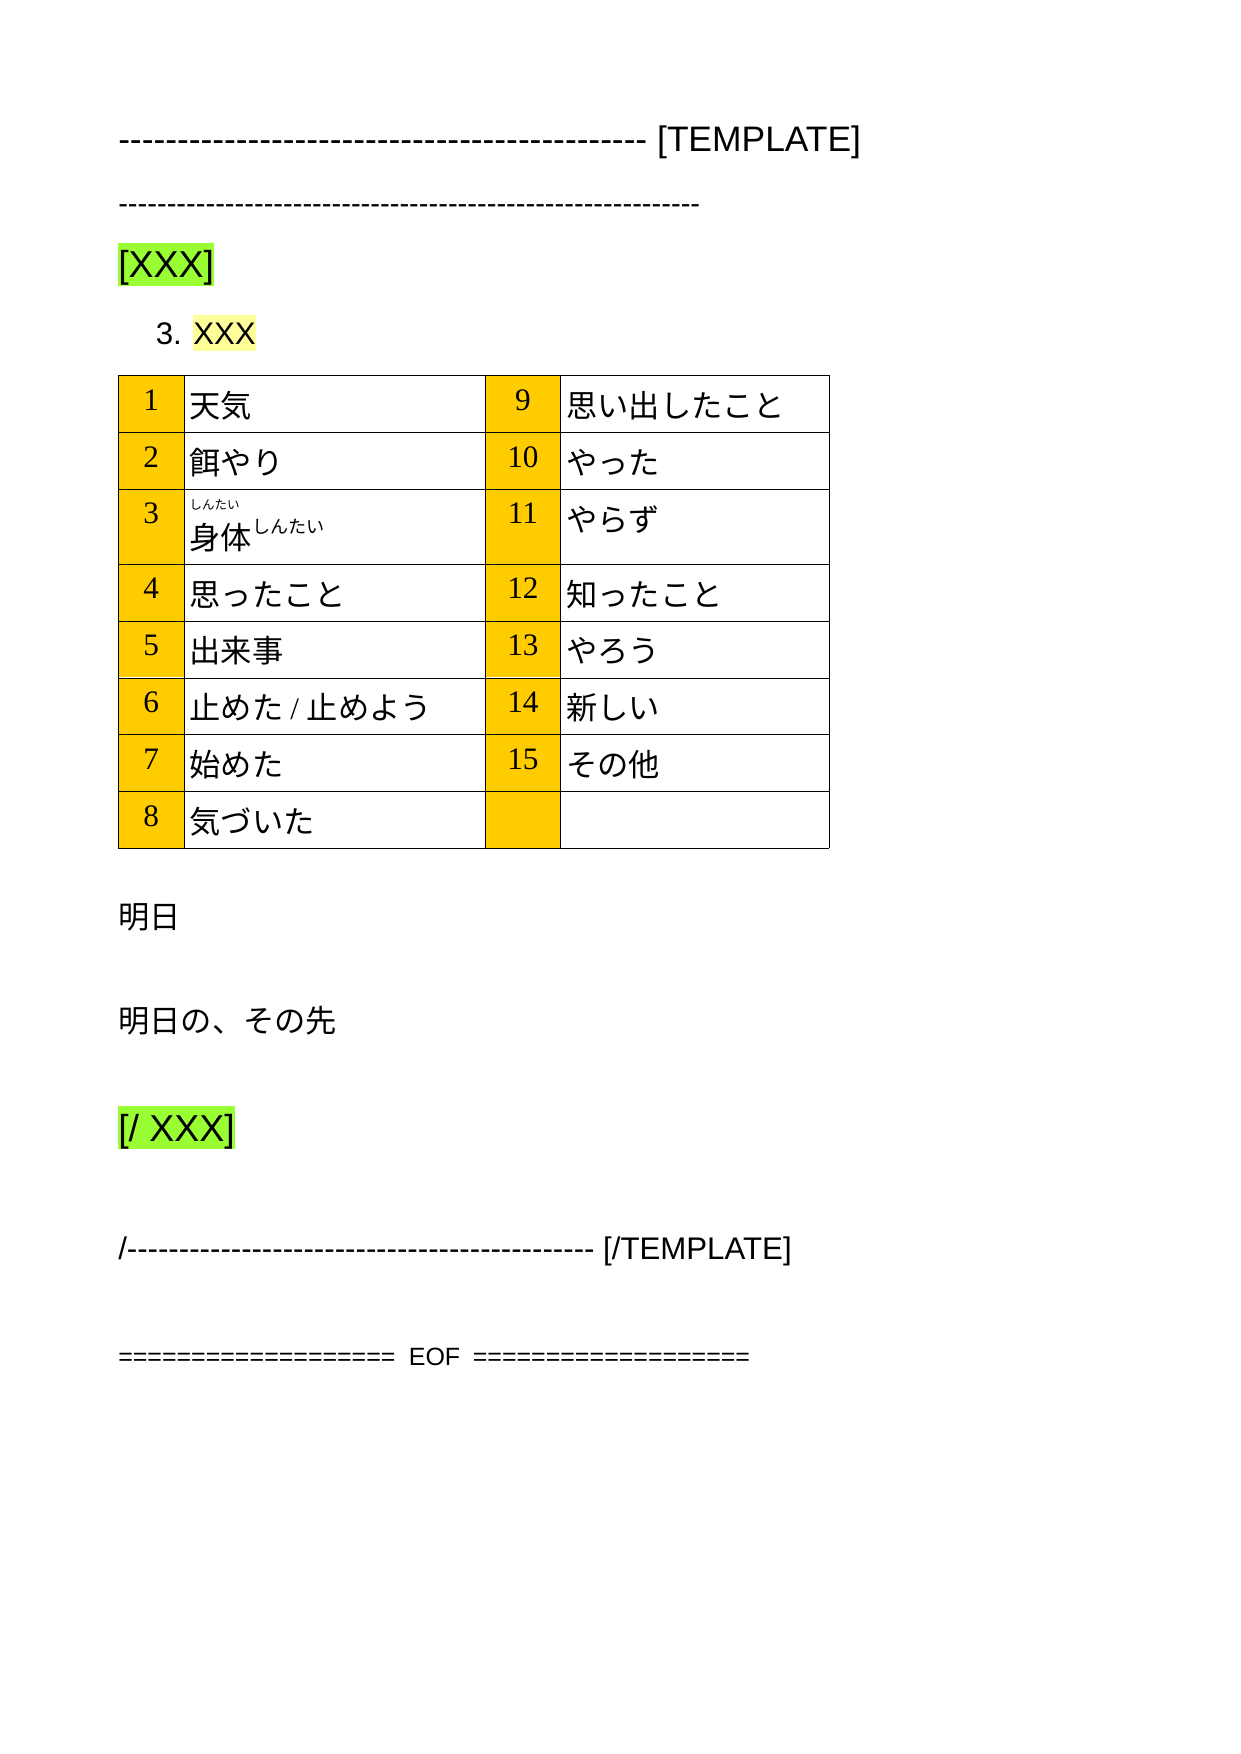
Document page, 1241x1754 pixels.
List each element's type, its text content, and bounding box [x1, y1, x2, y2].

table_cell 7 [119, 735, 184, 791]
table_cell 2 [119, 433, 184, 489]
table_cell 気づいた [185, 792, 485, 848]
table_cell 餌やり [185, 433, 485, 489]
table_cell 思ったこと [185, 565, 485, 621]
table_cell その他 [561, 735, 829, 791]
table_cell [561, 792, 829, 848]
table_cell 10 [486, 433, 560, 489]
table_header 9 [486, 376, 560, 432]
table_cell 14 [486, 679, 560, 734]
table_cell 4 [119, 565, 184, 621]
text /--------------------------------------------- [/TEMPLATE] [118, 1230, 1122, 1266]
table_cell 8 [119, 792, 184, 848]
table_cell やらず [561, 490, 829, 564]
list XXX [156, 315, 1122, 351]
table_cell [486, 792, 560, 848]
table_cell 知ったこと [561, 565, 829, 621]
text 明日の、その先 [118, 1003, 1122, 1039]
text [/ XXX] [118, 1106, 1122, 1149]
text =================== EOF =================== [118, 1342, 1122, 1371]
table_cell 身体しんたいしんたい [185, 490, 485, 564]
table_cell 5 [119, 622, 184, 677]
table_cell やった [561, 433, 829, 489]
table_cell 止めた / 止めよう [185, 679, 485, 734]
table_header 1 [119, 376, 184, 432]
table_cell 11 [486, 490, 560, 564]
table_cell やろう [561, 622, 829, 677]
table_header 天気 [185, 376, 485, 432]
table_cell 新しい [561, 679, 829, 734]
table_cell 15 [486, 735, 560, 791]
table_header 思い出したこと [561, 376, 829, 432]
text --------------------------------------------- [TEMPLATE] [118, 118, 1122, 159]
table_cell 出来事 [185, 622, 485, 677]
table_cell 始めた [185, 735, 485, 791]
table_cell 13 [486, 622, 560, 677]
table_cell 3 [119, 490, 184, 564]
table_cell 12 [486, 565, 560, 621]
text 明日 [118, 899, 1122, 935]
text ------------------------------------------------------------ [118, 186, 1122, 220]
table_cell 6 [119, 679, 184, 734]
text [XXX] [118, 243, 1122, 286]
